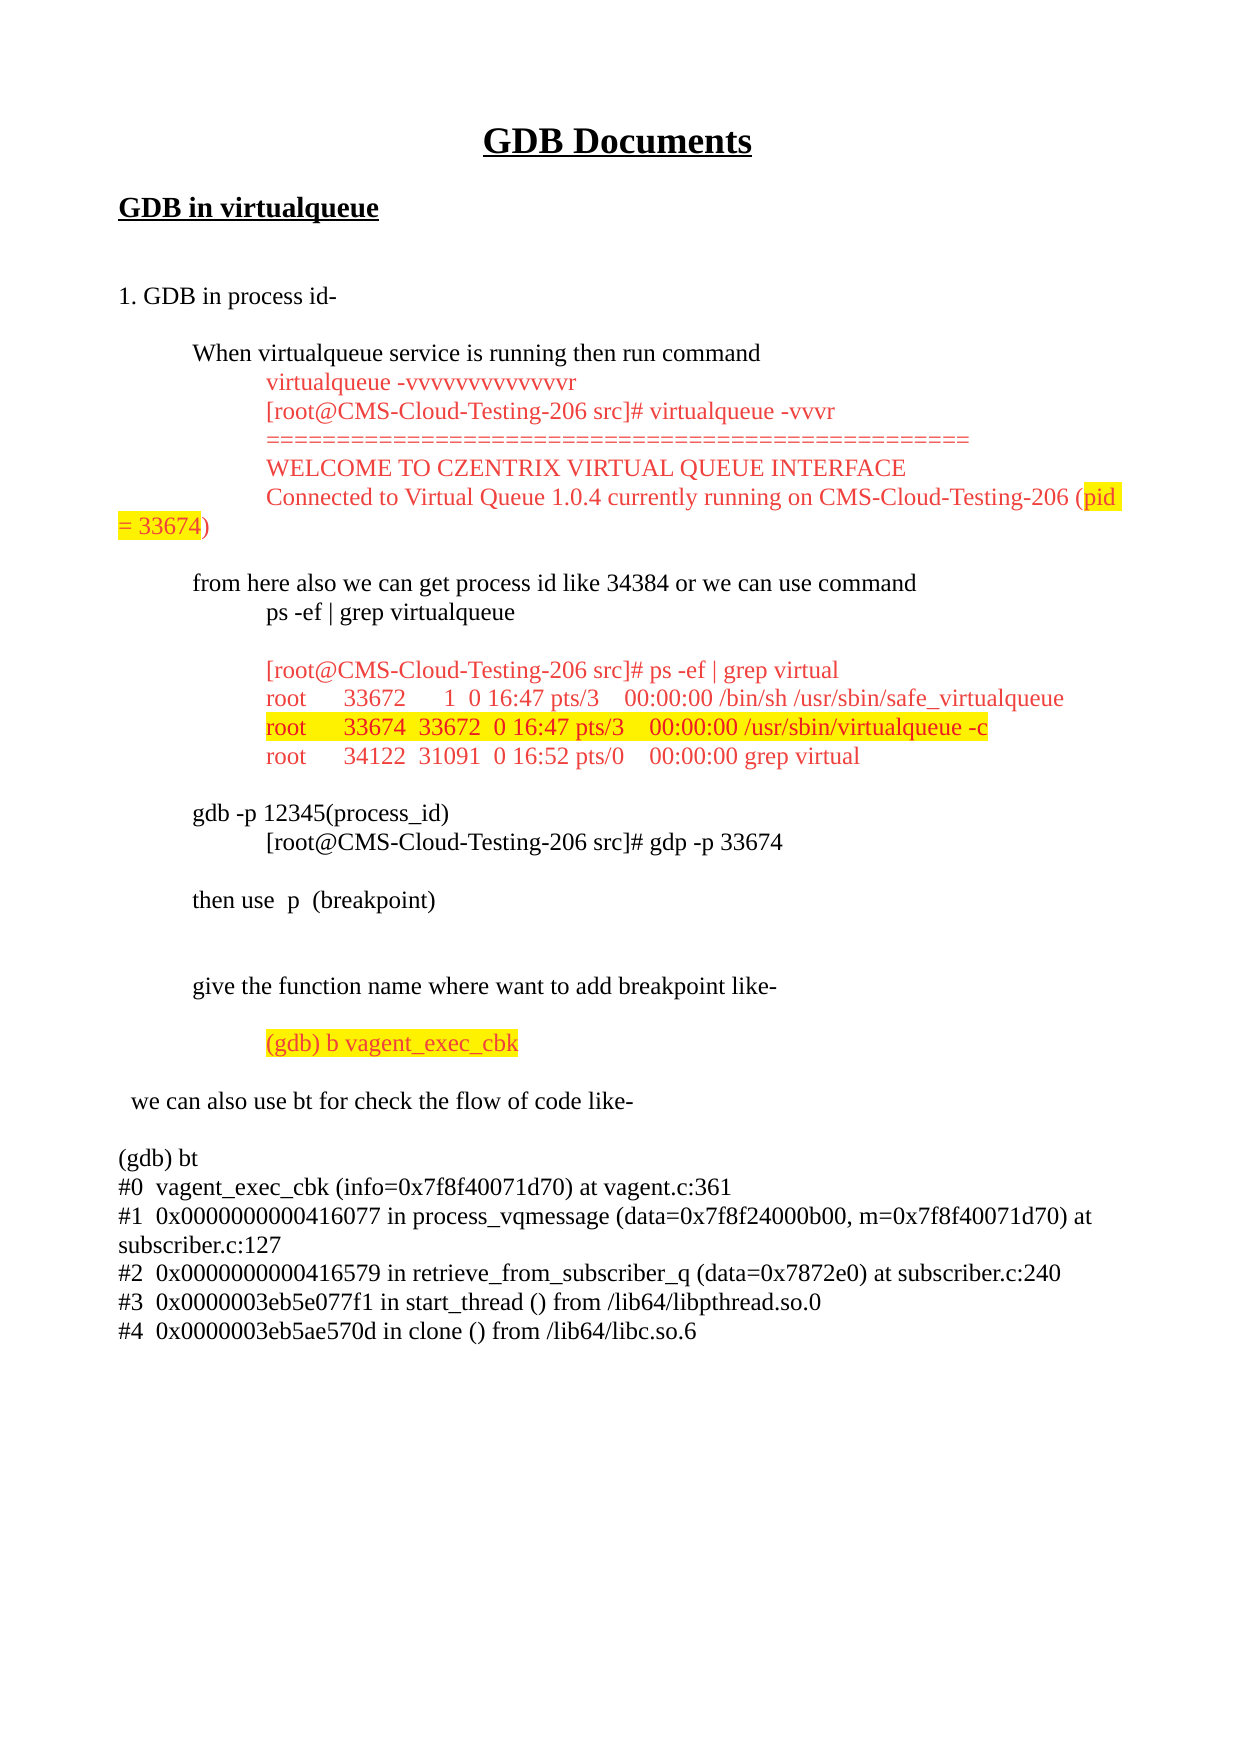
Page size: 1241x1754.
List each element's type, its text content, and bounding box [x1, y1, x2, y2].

text (gdb) bt [118, 1143, 1122, 1172]
text Connected to Virtual Queue 1.0.4 currently running on CMS-Cloud-Testing-206 (pid = 33674) [118, 482, 1122, 540]
text #4 0x0000003eb5ae570d in clone () from /lib64/libc.so.6 [118, 1316, 1122, 1345]
text (gdb) b vagent_exec_cbk [118, 1028, 1122, 1057]
text give the function name where want to add breakpoint like- [118, 971, 1122, 1000]
text root 33674 33672 0 16:47 pts/3 00:00:00 /usr/sbin/virtualqueue -c [118, 712, 1122, 741]
text GDB Documents [118, 118, 1122, 161]
text root 34122 31091 0 16:52 pts/0 00:00:00 grep virtual [118, 741, 1122, 770]
text 1. GDB in process id- [118, 281, 1122, 310]
text [root@CMS-Cloud-Testing-206 src]# virtualqueue -vvvr [118, 396, 1122, 425]
text #2 0x0000000000416579 in retrieve_from_subscriber_q (data=0x7872e0) at subscriber.c:240 [118, 1258, 1122, 1287]
text gdb -p 12345(process_id) [118, 798, 1122, 827]
text WELCOME TO CZENTRIX VIRTUAL QUEUE INTERFACE [118, 453, 1122, 482]
text [root@CMS-Cloud-Testing-206 src]# gdp -p 33674 [118, 827, 1122, 856]
text #1 0x0000000000416077 in process_vqmessage (data=0x7f8f24000b00, m=0x7f8f40071d70) at subscriber.c:127 [118, 1201, 1122, 1258]
text [root@CMS-Cloud-Testing-206 src]# ps -ef | grep virtual [118, 655, 1122, 683]
text then use p (breakpoint) [118, 885, 1122, 913]
text #3 0x0000003eb5e077f1 in start_thread () from /lib64/libpthread.so.0 [118, 1287, 1122, 1316]
text When virtualqueue service is running then run command [118, 338, 1122, 367]
text virtualqueue -vvvvvvvvvvvvvr [118, 367, 1122, 396]
text we can also use bt for check the flow of code like- [118, 1086, 1122, 1115]
text GDB in virtualqueue [118, 190, 1122, 223]
text ================================================== [118, 425, 1122, 453]
text ps -ef | grep virtualqueue [118, 597, 1122, 626]
text from here also we can get process id like 34384 or we can use command [118, 568, 1122, 597]
text root 33672 1 0 16:47 pts/3 00:00:00 /bin/sh /usr/sbin/safe_virtualqueue [118, 683, 1122, 712]
text #0 vagent_exec_cbk (info=0x7f8f40071d70) at vagent.c:361 [118, 1172, 1122, 1201]
